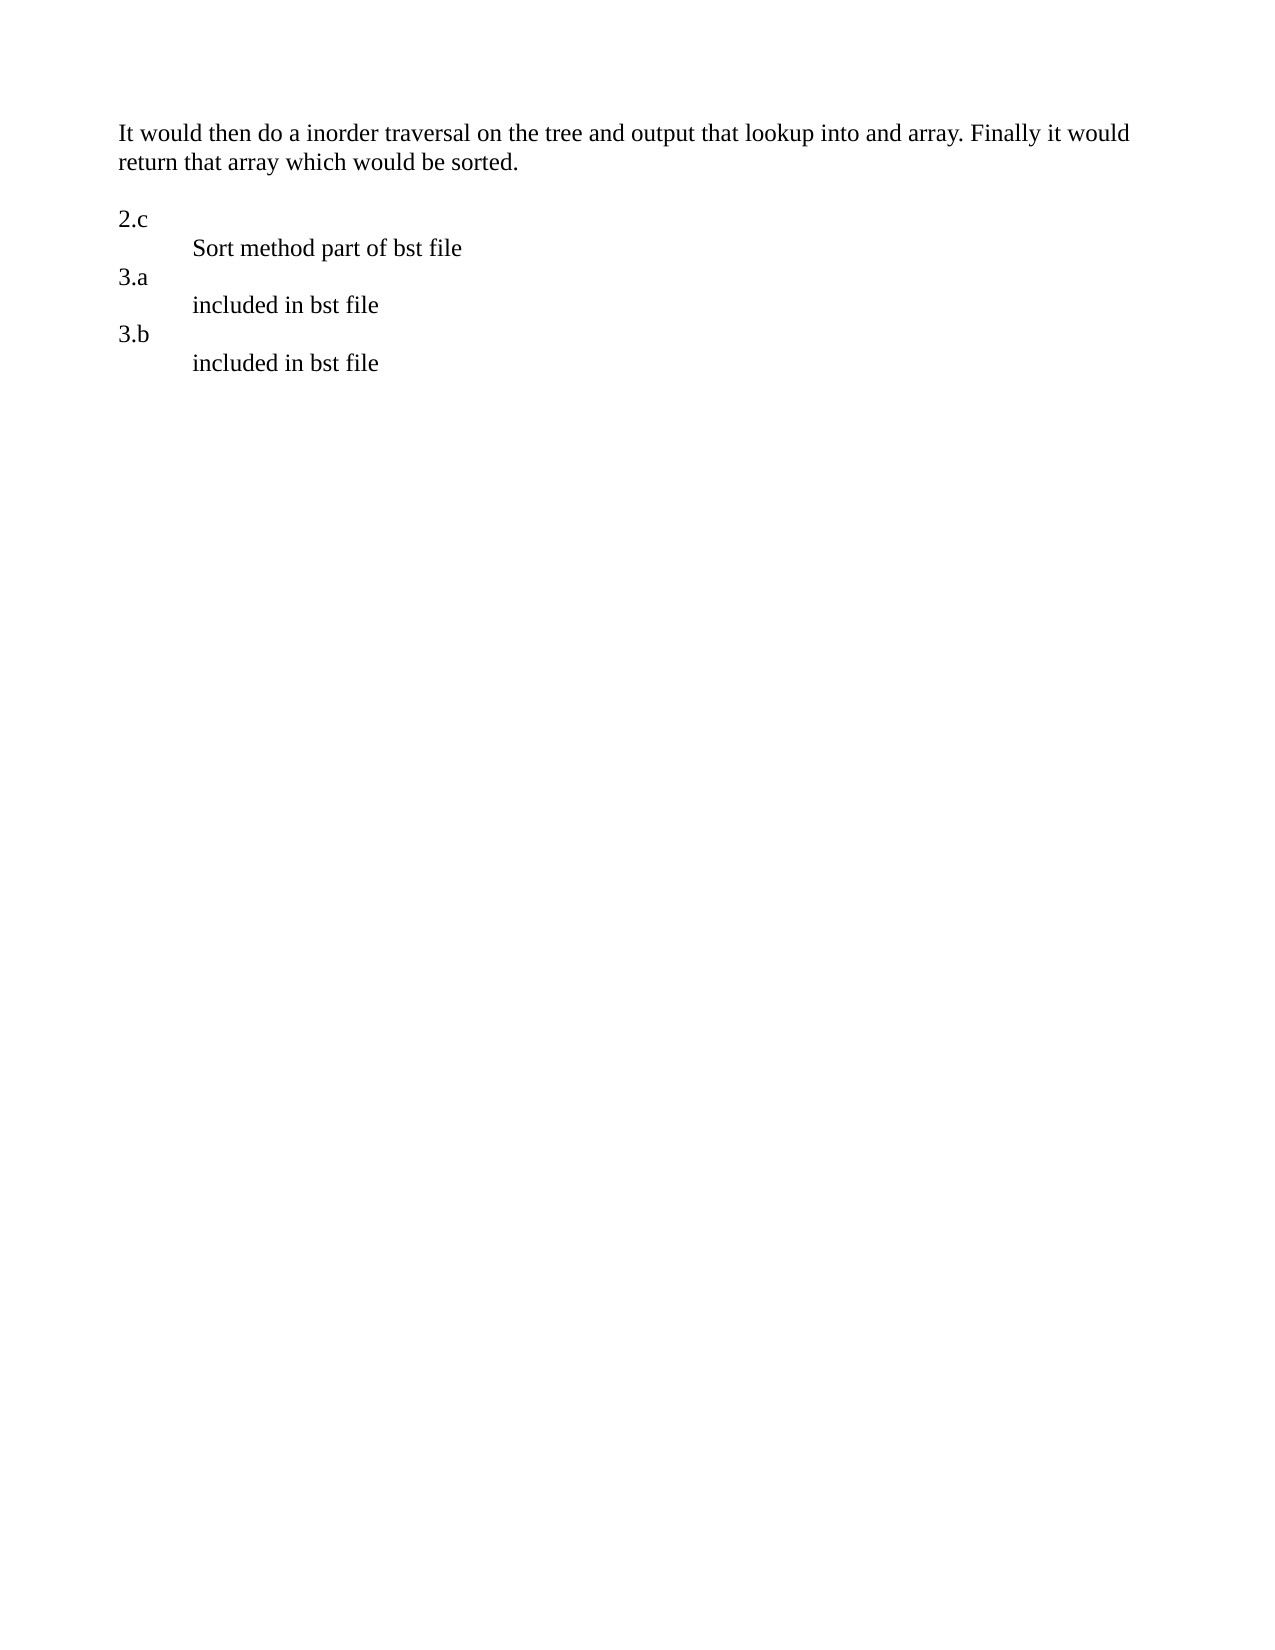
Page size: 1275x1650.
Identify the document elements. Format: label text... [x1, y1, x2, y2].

text 3.a [118, 262, 1157, 291]
text included in bst file [118, 348, 1157, 377]
text Sort method part of bst file [118, 233, 1157, 262]
text 3.b [118, 319, 1157, 348]
text 2.c [118, 204, 1157, 233]
text It would then do a inorder traversal on the tree and output that lookup into and array. Finally it would return that array which would be sorted. [118, 118, 1157, 176]
text included in bst file [118, 291, 1157, 319]
